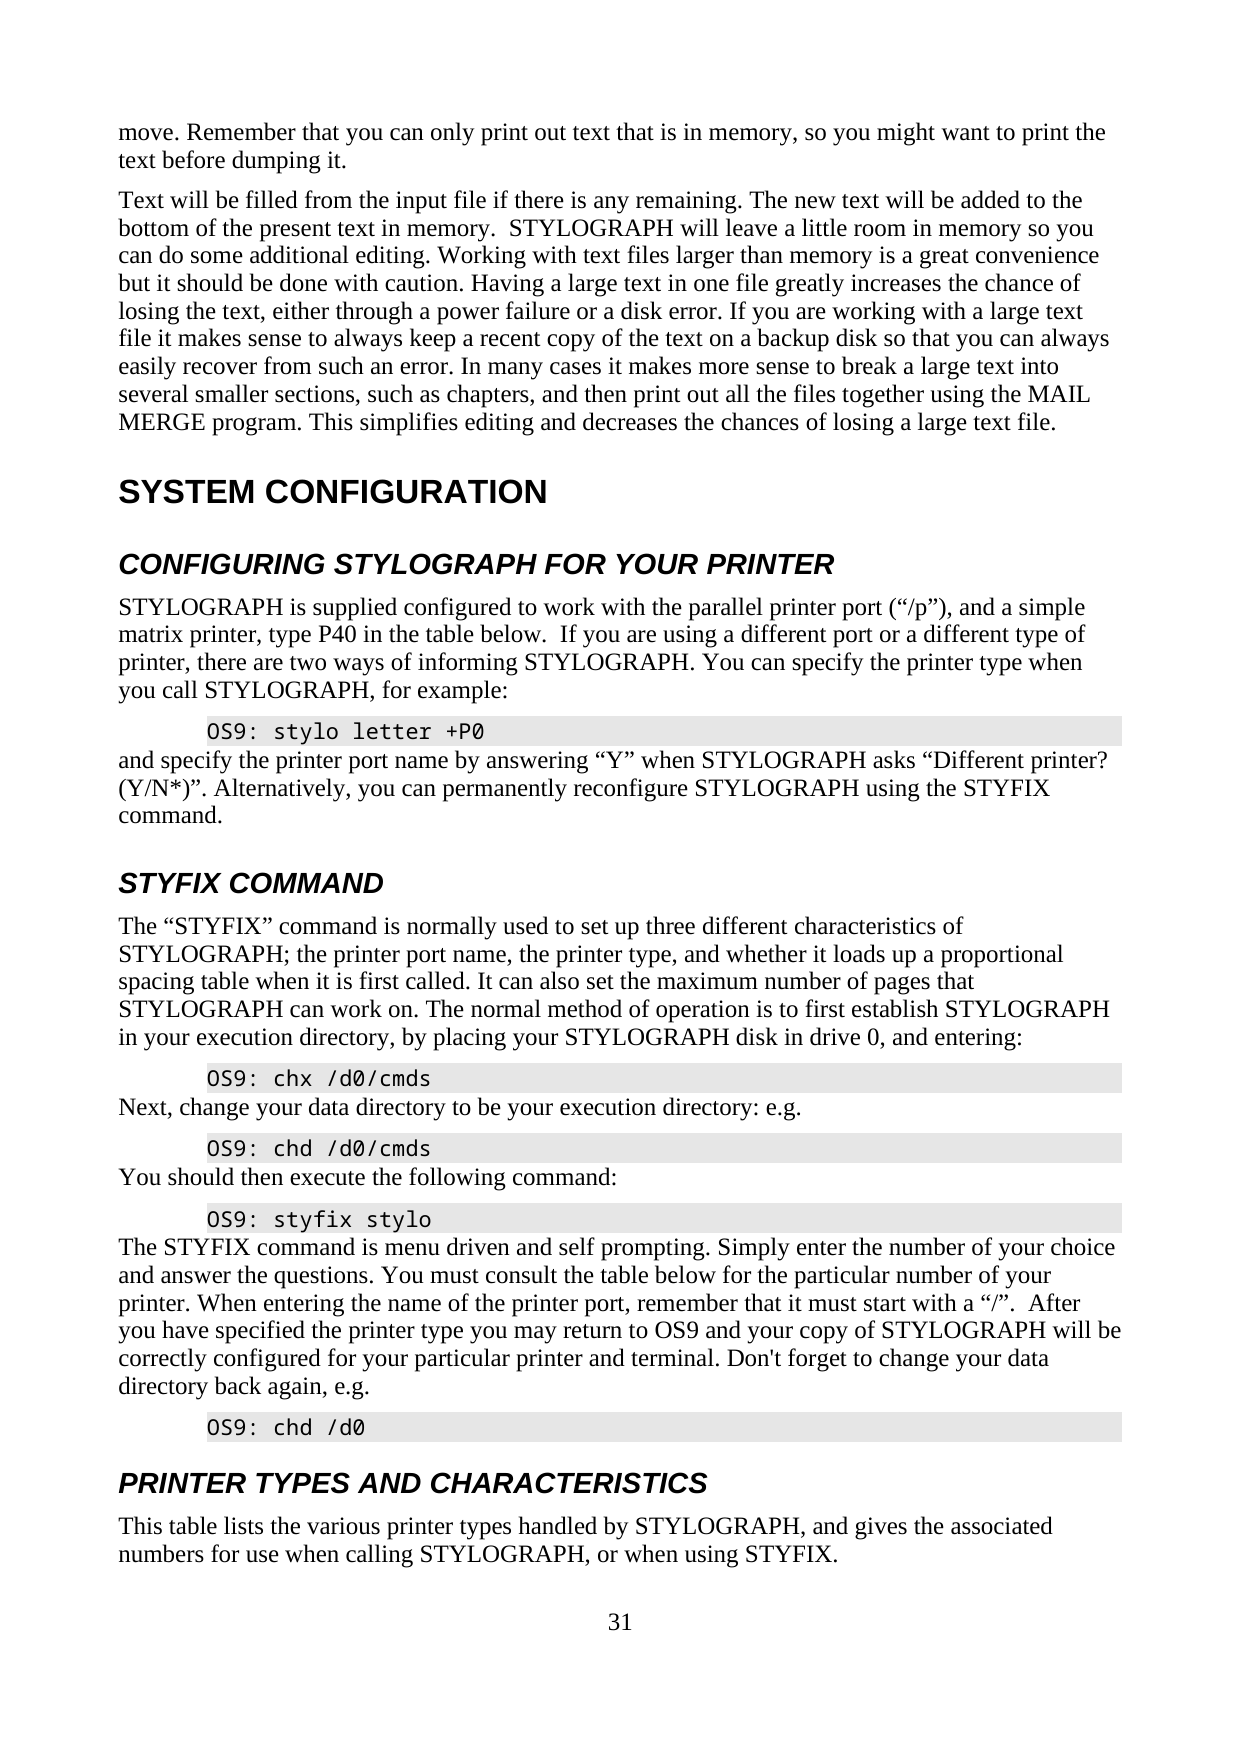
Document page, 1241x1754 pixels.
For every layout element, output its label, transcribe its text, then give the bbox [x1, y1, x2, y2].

text The STYFIX command is menu driven and self prompting. Simply enter the number of your choice and answer the questions. You must consult the table below for the particular number of your printer. When entering the name of the printer port, remember that it must start with a “/”. After you have specified the printer type you may return to OS9 and your copy of STYLOGRAPH will be correctly configured for your particular printer and terminal. Don't forget to change your data directory back again, e.g. [118, 1233, 1122, 1400]
text OS9: chd /d0/cmds [207, 1133, 1122, 1163]
subtitle PRINTER TYPES AND CHARACTERISTICS [118, 1467, 1122, 1500]
text The “STYFIX” command is normally used to set up three different characteristics of STYLOGRAPH; the printer port name, the printer type, and whether it loads up a proportional spacing table when it is first called. It can also set the maximum number of pages that STYLOGRAPH can work on. The normal method of operation is to first establish STYLOGRAPH in your execution directory, by placing your STYLOGRAPH disk in drive 0, and entering: [118, 912, 1122, 1051]
text OS9: chx /d0/cmds [207, 1063, 1122, 1093]
subtitle CONFIGURING STYLOGRAPH FOR YOUR PRINTER [118, 548, 1122, 580]
text and specify the printer port name by answering “Y” when STYLOGRAPH asks “Different printer? (Y/N*)”. Alternatively, you can permanently reconfigure STYLOGRAPH using the STYFIX command. [118, 746, 1122, 829]
text Next, change your data directory to be your execution directory: e.g. [118, 1093, 1122, 1121]
text OS9: chd /d0 [207, 1412, 1122, 1442]
text move. Remember that you can only print out text that is in memory, so you might want to print the text before dumping it. [118, 118, 1122, 173]
text OS9: styfix stylo [207, 1203, 1122, 1233]
subtitle STYFIX COMMAND [118, 867, 1122, 899]
text You should then execute the following command: [118, 1163, 1122, 1191]
text STYLOGRAPH is supplied configured to work with the parallel printer port (“/p”), and a simple matrix printer, type P40 in the table below. If you are using a different port or a different type of printer, there are two ways of informing STYLOGRAPH. You can specify the printer type when you call STYLOGRAPH, for example: [118, 593, 1122, 704]
text This table lists the various printer types handled by STYLOGRAPH, and gives the associated numbers for use when calling STYLOGRAPH, or when using STYFIX. [118, 1512, 1122, 1568]
text OS9: stylo letter +P0 [207, 716, 1122, 746]
text Text will be filled from the input file if there is any remaining. The new text will be added to the bottom of the present text in memory. STYLOGRAPH will leave a little room in memory so you can do some additional editing. Working with text files larger than memory is a great convenience but it should be done with caution. Having a large text in one file greatly increases the chance of losing the text, either through a power failure or a disk error. If you are working with a large text file it makes sense to always keep a recent copy of the text on a backup disk so that you can always easily recover from such an error. In many cases it makes more sense to break a large text into several smaller sections, such as chapters, and then print out all the files together using the MAIL MERGE program. This simplifies editing and decreases the chances of losing a large text file. [118, 186, 1122, 435]
subtitle SYSTEM CONFIGURATION [118, 473, 1122, 510]
